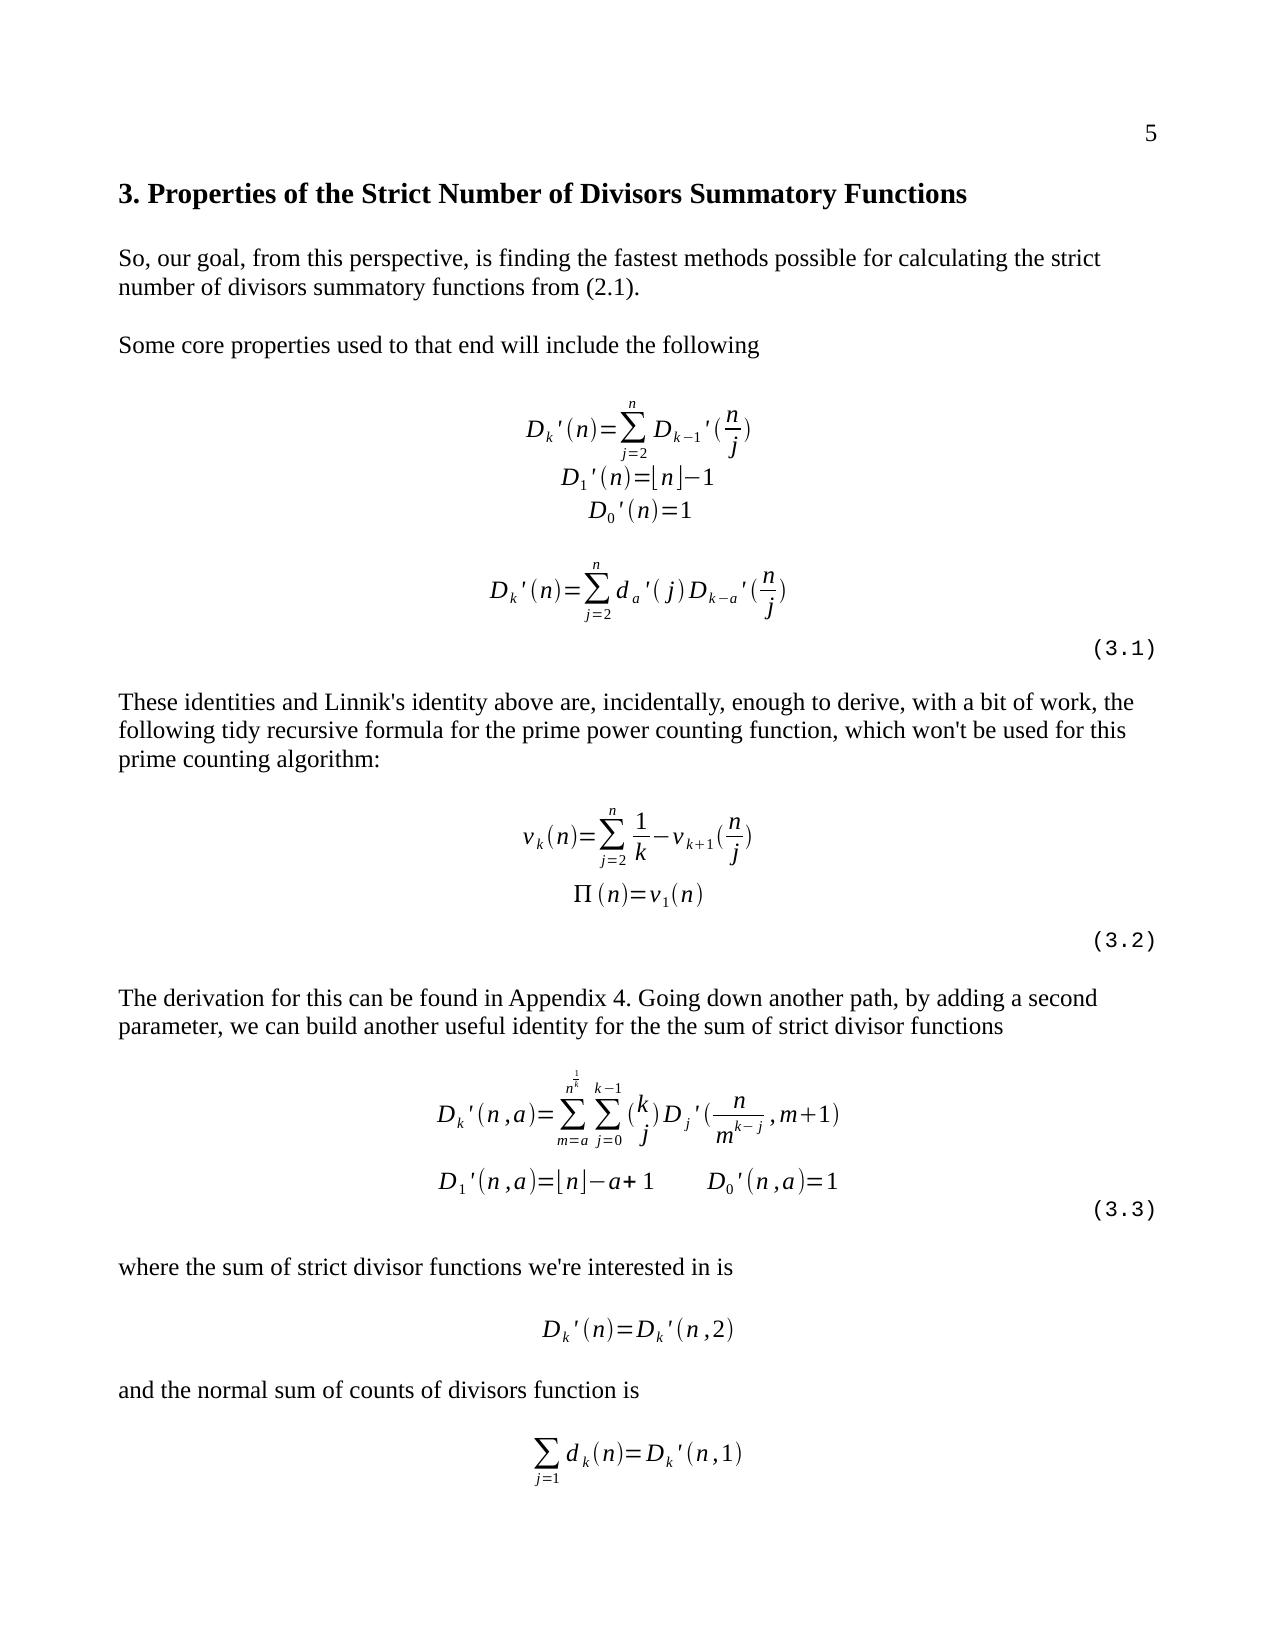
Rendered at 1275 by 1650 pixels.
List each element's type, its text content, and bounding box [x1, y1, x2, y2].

text Some core properties used to that end will include the following [118, 330, 1157, 358]
text 3. Properties of the Strict Number of Divisors Summatory Functions [118, 176, 1157, 210]
text (3.3) [118, 1198, 1157, 1223]
text and the normal sum of counts of divisors function is [118, 1375, 1157, 1404]
text These identities and Linnik's identity above are, incidentally, enough to derive, with a bit of work, the following tidy recursive formula for the prime power counting function, which won't be used for this prime counting algorithm: [118, 687, 1157, 773]
text (3.1) [118, 637, 1157, 662]
text (3.2) [118, 929, 1157, 954]
text The derivation for this can be found in Appendix 4. Going down another path, by adding a second parameter, we can build another useful identity for the the sum of strict divisor functions [118, 983, 1157, 1040]
text where the sum of strict divisor functions we're interested in is [118, 1252, 1157, 1280]
text So, our goal, from this perspective, is finding the fastest methods possible for calculating the strict number of divisors summatory functions from (2.1). [118, 243, 1157, 301]
